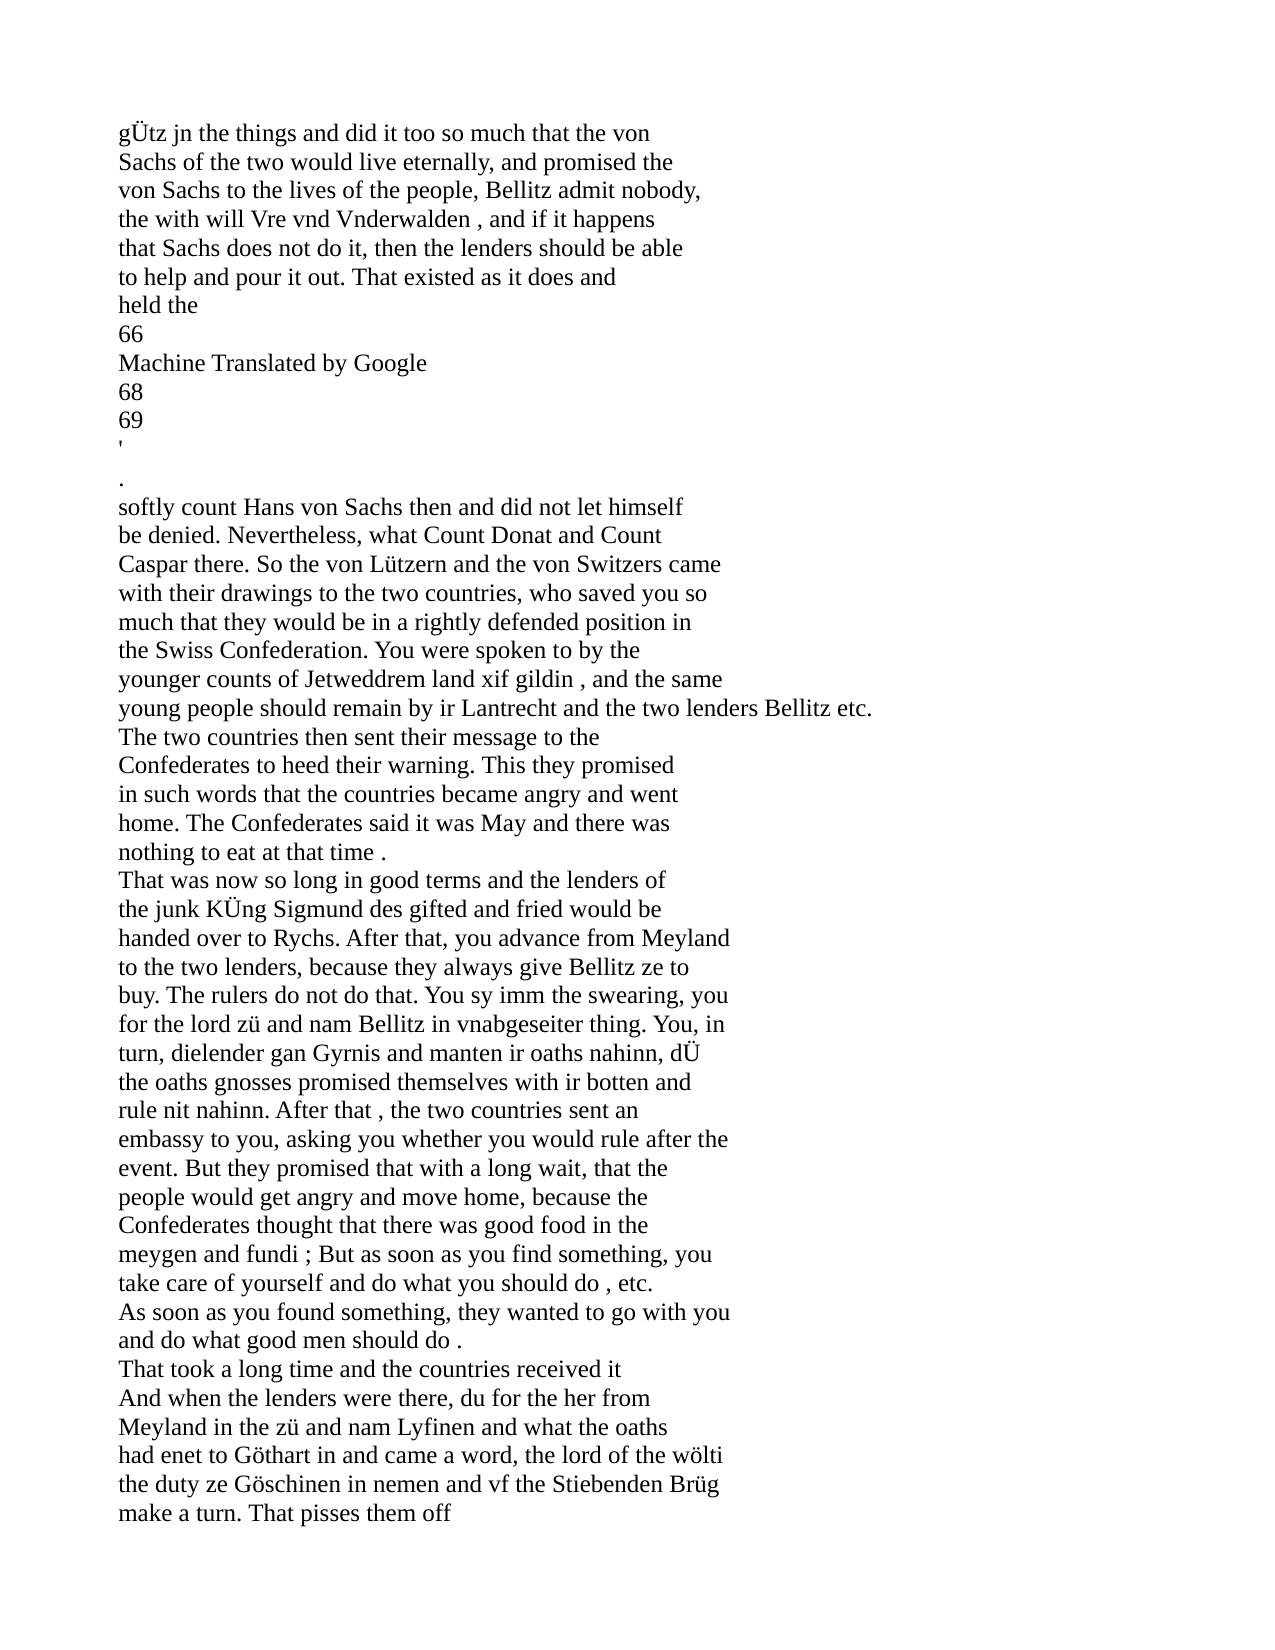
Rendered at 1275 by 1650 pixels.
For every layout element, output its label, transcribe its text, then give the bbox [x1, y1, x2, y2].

text home. The Confederates said it was May and there was [118, 808, 1157, 837]
text turn, dielender gan Gyrnis and manten ir oaths nahinn, dÜ [118, 1038, 1157, 1067]
text to the two lenders, because they always give Bellitz ze to [118, 952, 1157, 981]
text buy. The rulers do not do that. You sy imm the swearing, you [118, 981, 1157, 1009]
text Machine Translated by Google [118, 348, 1157, 377]
text in such words that the countries became angry and went [118, 779, 1157, 808]
text and do what good men should do . [118, 1326, 1157, 1354]
text much that they would be in a rightly defended position in [118, 607, 1157, 636]
text embassy to you, asking you whether you would rule after the [118, 1124, 1157, 1153]
text that Sachs does not do it, then the lenders should be able [118, 233, 1157, 262]
text von Sachs to the lives of the people, Bellitz admit nobody, [118, 176, 1157, 204]
text 68 [118, 377, 1157, 406]
text make a turn. That pisses them off [118, 1498, 1157, 1527]
text Confederates to heed their warning. This they promised [118, 751, 1157, 779]
text the with will Vre vnd Vnderwalden , and if it happens [118, 204, 1157, 233]
text As soon as you found something, they wanted to go with you [118, 1297, 1157, 1326]
text Caspar there. So the von Lützern and the von Switzers came [118, 549, 1157, 578]
text young people should remain by ir Lantrecht and the two lenders Bellitz etc. [118, 693, 1157, 722]
text take care of yourself and do what you should do , etc. [118, 1268, 1157, 1297]
text for the lord zü and nam Bellitz in vnabgeseiter thing. You, in [118, 1009, 1157, 1038]
text That took a long time and the countries received it [118, 1354, 1157, 1383]
text event. But they promised that with a long wait, that the [118, 1153, 1157, 1182]
text be denied. Nevertheless, what Count Donat and Count [118, 521, 1157, 549]
text And when the lenders were there, du for the her from [118, 1383, 1157, 1412]
text meygen and fundi ; But as soon as you find something, you [118, 1239, 1157, 1268]
text with their drawings to the two countries, who saved you so [118, 578, 1157, 607]
text the Swiss Confederation. You were spoken to by the [118, 636, 1157, 664]
text rule nit nahinn. After that , the two countries sent an [118, 1096, 1157, 1124]
text younger counts of Jetweddrem land xif gildin , and the same [118, 664, 1157, 693]
text the oaths gnosses promised themselves with ir botten and [118, 1067, 1157, 1096]
text gÜtz jn the things and did it too so much that the von [118, 118, 1157, 147]
text to help and pour it out. That existed as it does and [118, 262, 1157, 291]
text the junk KÜng Sigmund des gifted and fried would be [118, 894, 1157, 923]
text ' [118, 434, 1157, 463]
text nothing to eat at that time . [118, 837, 1157, 866]
text That was now so long in good terms and the lenders of [118, 866, 1157, 894]
text held the [118, 291, 1157, 319]
text The two countries then sent their message to the [118, 722, 1157, 751]
text . [118, 463, 1157, 492]
text people would get angry and move home, because the [118, 1182, 1157, 1211]
text had enet to Göthart in and came a word, the lord of the wölti [118, 1441, 1157, 1469]
text Confederates thought that there was good food in the [118, 1211, 1157, 1239]
text the duty ze Göschinen in nemen and vf the Stiebenden Brüg [118, 1469, 1157, 1498]
text Sachs of the two would live eternally, and promised the [118, 147, 1157, 176]
text handed over to Rychs. After that, you advance from Meyland [118, 923, 1157, 952]
text 66 [118, 319, 1157, 348]
text 69 [118, 406, 1157, 434]
text Meyland in the zü and nam Lyfinen and what the oaths [118, 1412, 1157, 1441]
text softly count Hans von Sachs then and did not let himself [118, 492, 1157, 521]
